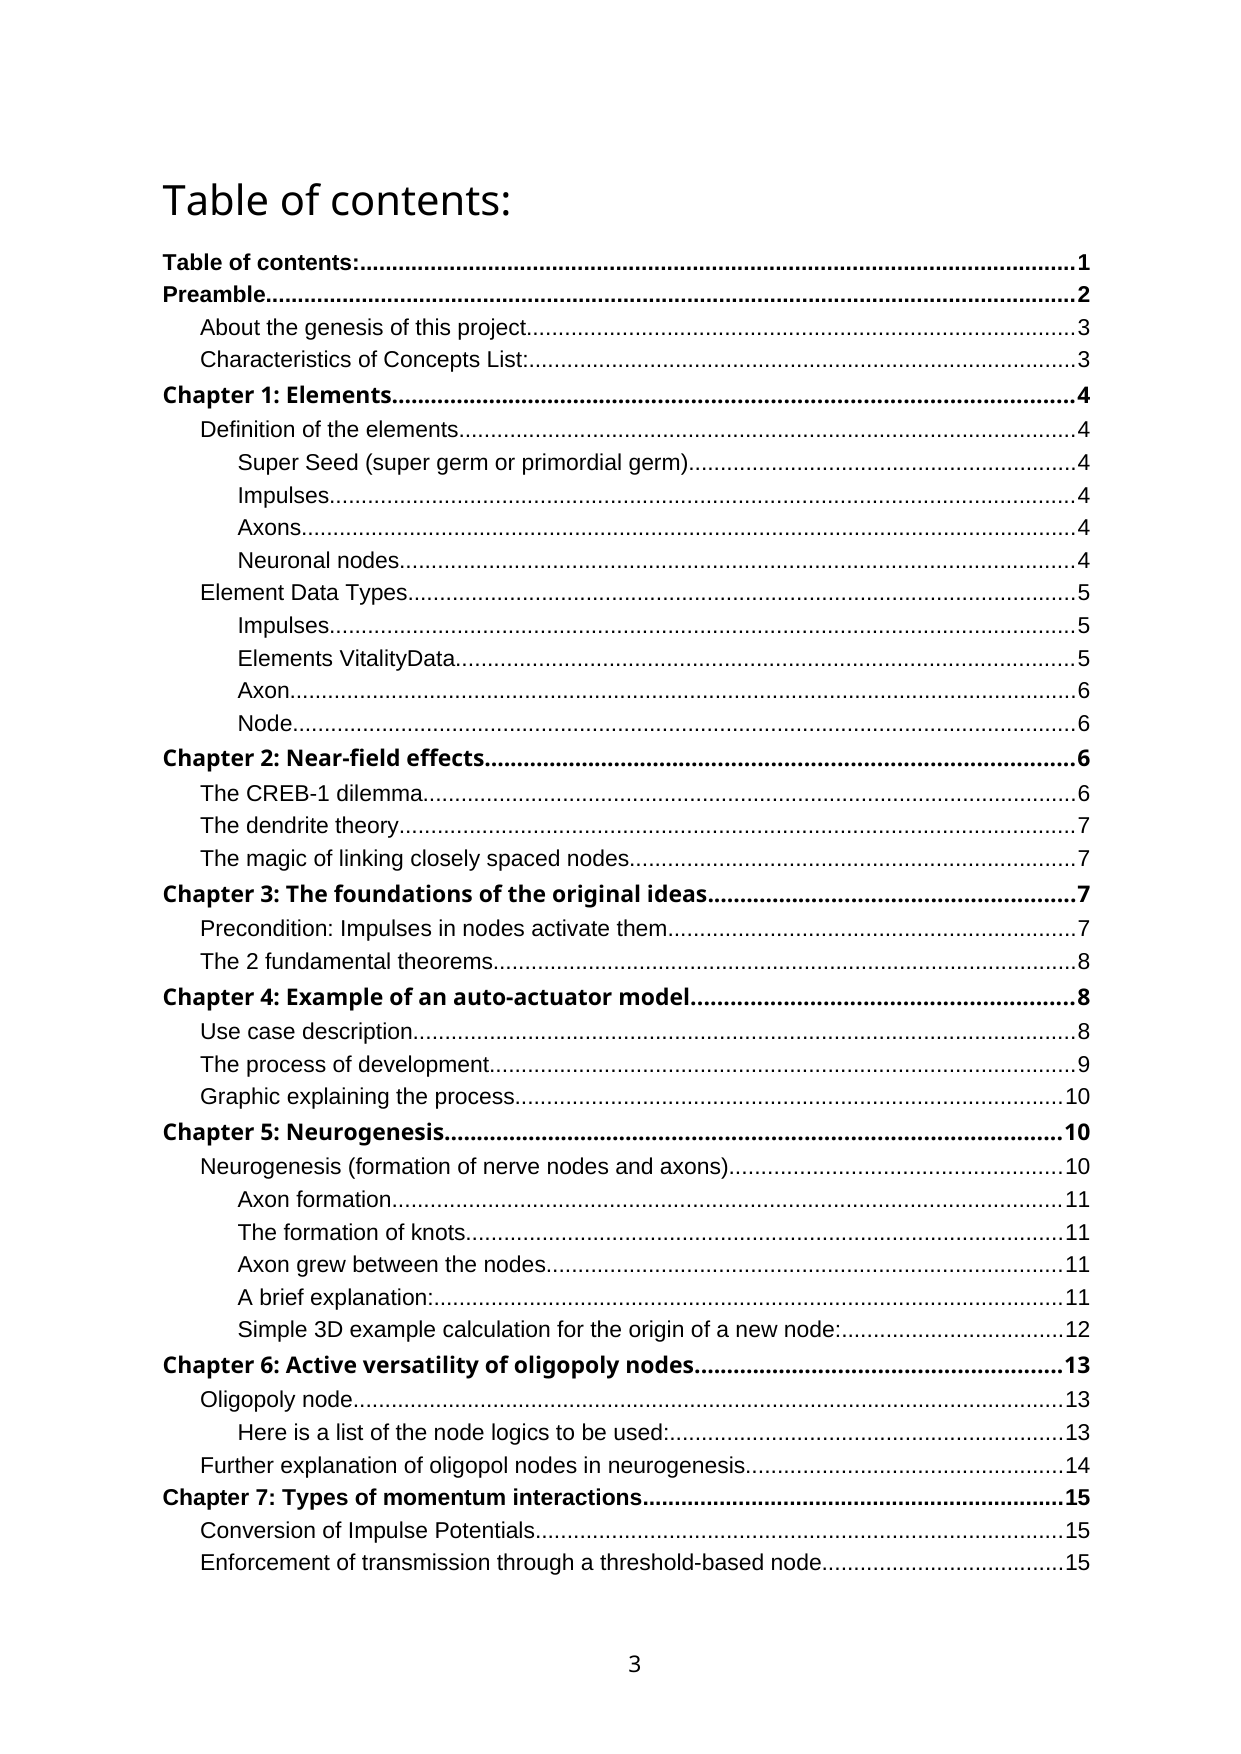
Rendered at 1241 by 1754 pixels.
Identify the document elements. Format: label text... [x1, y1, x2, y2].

text Neuronal nodes 4 [237, 547, 1090, 573]
text Here is a list of the node logics to be used: 13 [237, 1419, 1090, 1445]
text Axon grew between the nodes 11 [237, 1251, 1090, 1277]
text The magic of linking closely spaced nodes 7 [200, 845, 1090, 871]
text Definition of the elements 4 [200, 416, 1090, 443]
text Neurogenesis (formation of nerve nodes and axons) 10 [200, 1153, 1090, 1179]
text Axon formation 11 [237, 1186, 1090, 1212]
text Graphic explaining the process 10 [200, 1083, 1090, 1109]
text Chapter 6: Active versatility of oligopoly nodes. 13 [162, 1349, 1090, 1380]
text Element Data Types 5 [200, 579, 1090, 606]
text Axon 6 [237, 677, 1090, 703]
text Super Seed (super germ or primordial germ) 4 [237, 449, 1090, 475]
text The 2 fundamental theorems 8 [200, 948, 1090, 974]
text Node 6 [237, 710, 1090, 736]
text Chapter 2: Near-field effects 6 [162, 742, 1090, 774]
text Elements VitalityData 5 [237, 644, 1090, 671]
text Further explanation of oligopol nodes in neurogenesis 14 [200, 1452, 1090, 1478]
text About the genesis of this project 3 [200, 314, 1090, 340]
text Simple 3D example calculation for the origin of a new node: 12 [237, 1316, 1090, 1343]
text Chapter 3: The foundations of the original ideas 7 [162, 878, 1090, 909]
text Characteristics of Concepts List: 3 [200, 346, 1090, 373]
text Chapter 5: Neurogenesis 10 [162, 1116, 1090, 1147]
text The process of development 9 [200, 1051, 1090, 1077]
text The formation of knots 11 [237, 1218, 1090, 1245]
text Chapter 1: Elements 4 [162, 379, 1090, 410]
text Table of contents: 1 [162, 248, 1090, 275]
subtitle Table of contents: [162, 171, 1090, 228]
text Preamble 2 [162, 281, 1090, 307]
text Conversion of Impulse Potentials 15 [200, 1517, 1090, 1543]
text The dendrite theory 7 [200, 812, 1090, 839]
text Impulses 4 [237, 482, 1090, 508]
text Axons 4 [237, 514, 1090, 541]
text Oligopoly node 13 [200, 1386, 1090, 1413]
text The CREB-1 dilemma 6 [200, 780, 1090, 806]
text Enforcement of transmission through a threshold-based node 15 [200, 1549, 1090, 1576]
text Chapter 7: Types of momentum interactions 15 [162, 1484, 1090, 1511]
text Chapter 4: Example of an auto-actuator model 8 [162, 980, 1090, 1012]
text Impulses 5 [237, 612, 1090, 638]
text Use case description 8 [200, 1018, 1090, 1044]
text A brief explanation: 11 [237, 1284, 1090, 1310]
text Precondition: Impulses in nodes activate them 7 [200, 915, 1090, 942]
